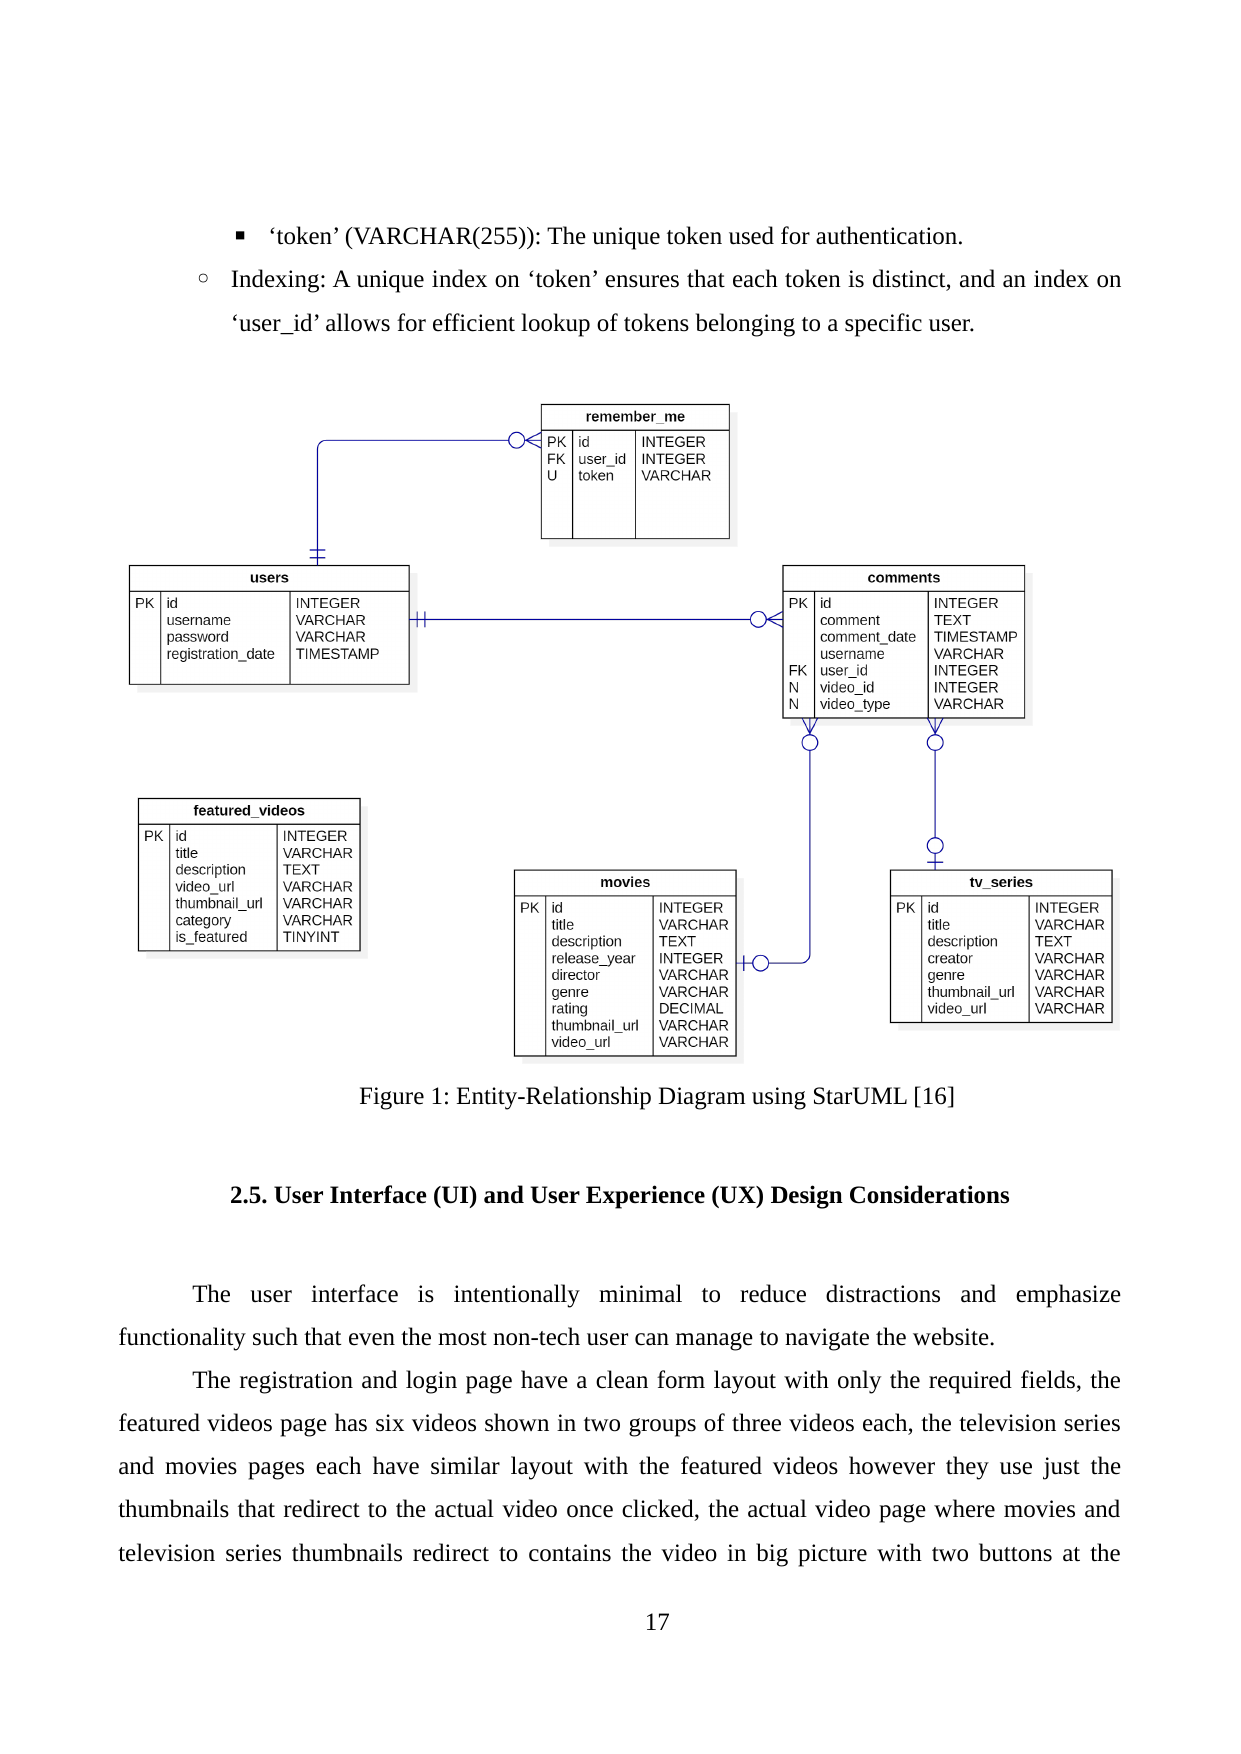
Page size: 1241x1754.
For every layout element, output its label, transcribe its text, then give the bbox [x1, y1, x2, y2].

text The registration and login page have a clean form layout with only the required fields, the featured videos page has six videos shown in two groups of three videos each, the television series and movies pages each have similar layout with the featured videos however they use just the thumbnails that redirect to the actual video once clicked, the actual video page where movies and television series thumbnails redirect to contains the video in big picture with two buttons at the [118, 1365, 1122, 1566]
text The user interface is intentionally minimal to reduce distractions and emphasize functionality such that even the most non-tech user can manage to navigate the website. [118, 1279, 1122, 1351]
list ‘token’ (VARCHAR(255)): The unique token used for authentication. [231, 221, 1122, 250]
list Indexing: A unique index on ‘token’ ensures that each token is distinct, and an index on ‘user_id’ allows for efficient lookup of tokens belonging to a specific user. [193, 264, 1122, 336]
text Figure 1: Entity-Relationship Diagram using StarUML [16] [118, 1067, 1122, 1110]
picture [118, 393, 1123, 1067]
subtitle 2.5. User Interface (UI) and User Experience (UX) Design Considerations [118, 1180, 1122, 1209]
